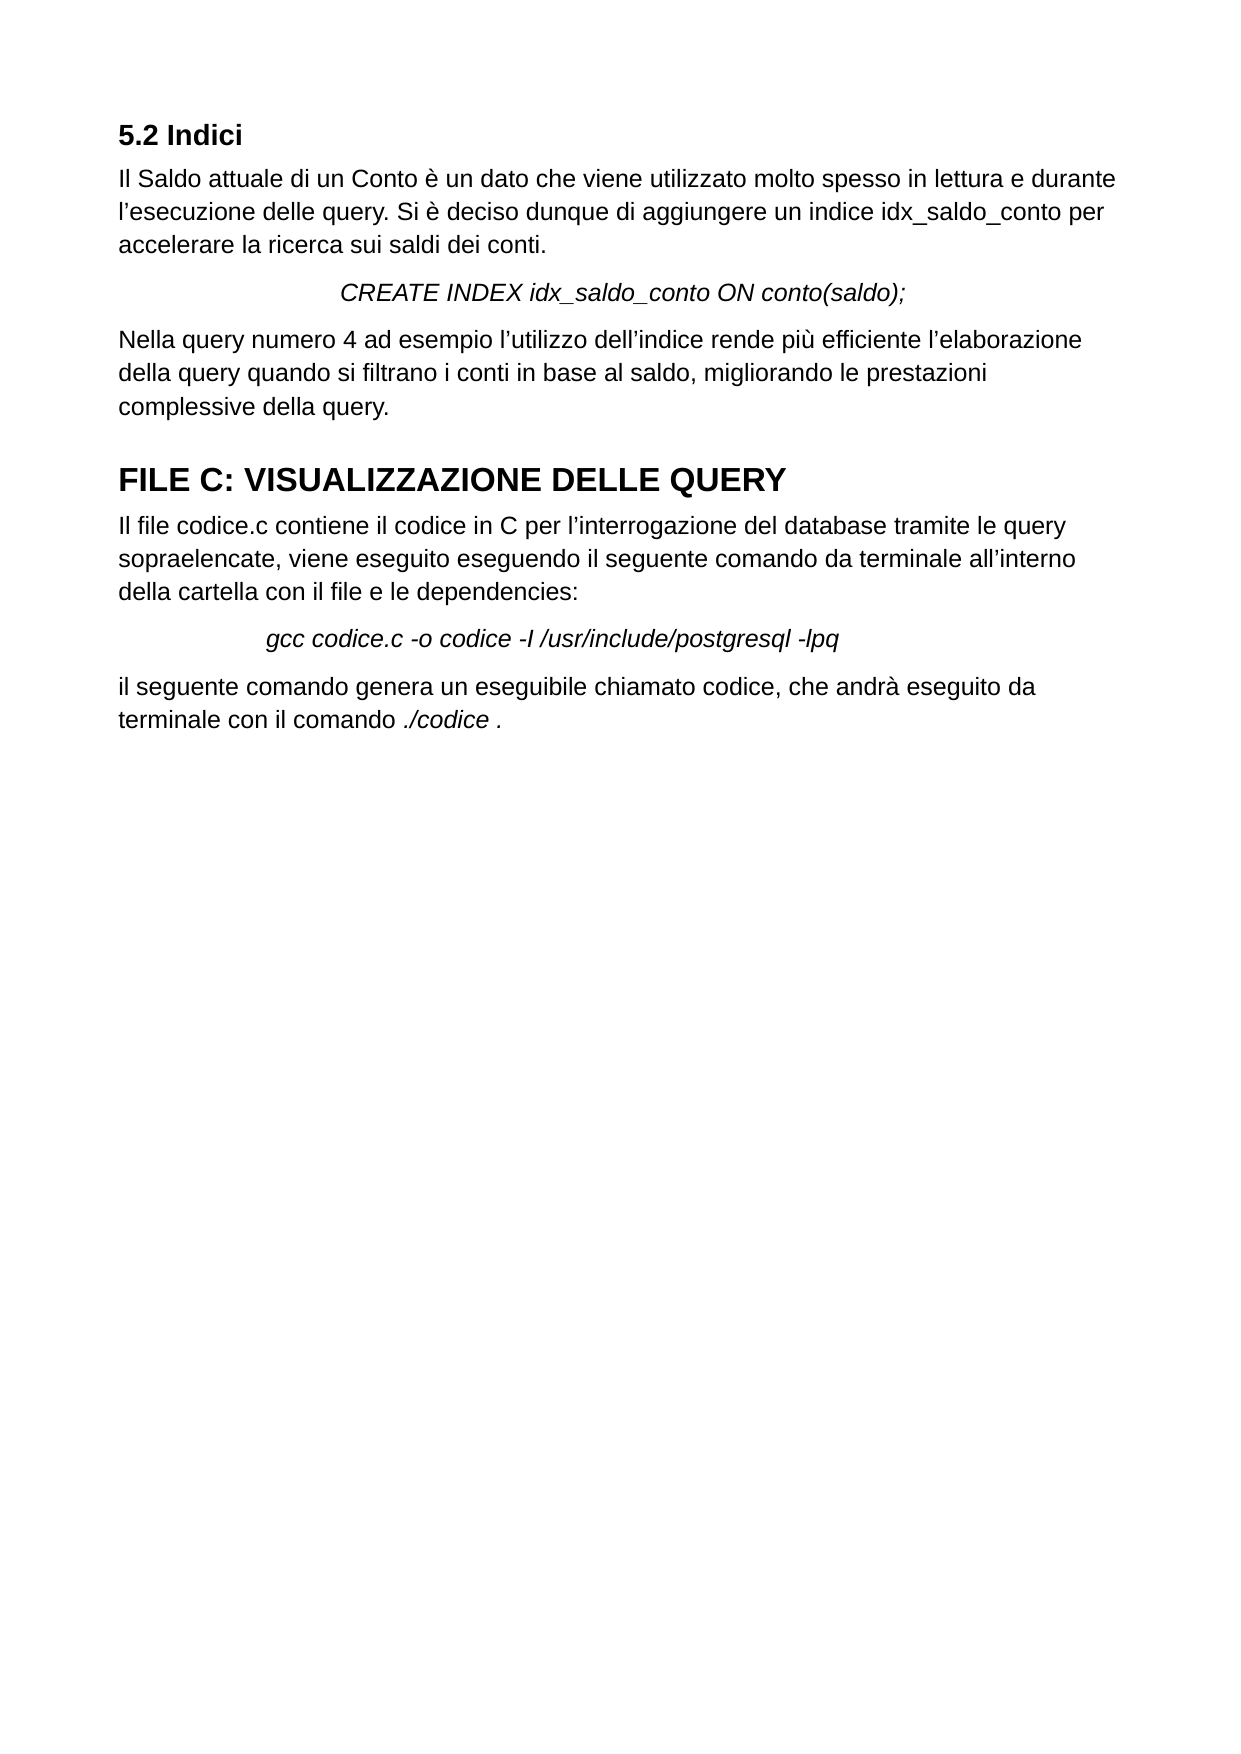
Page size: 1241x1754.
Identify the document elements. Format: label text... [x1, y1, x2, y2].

text gcc codice.c -o codice -I /usr/include/postgresql -lpq [118, 624, 1122, 653]
text il seguente comando genera un eseguibile chiamato codice, che andrà eseguito da terminale con il comando ./codice . [118, 672, 1122, 734]
text CREATE INDEX idx_saldo_conto ON conto(saldo); [118, 278, 1122, 307]
subtitle 5.2 Indici [118, 118, 1122, 152]
text Nella query numero 4 ad esempio l’utilizzo dell’indice rende più efficiente l’elaborazione della query quando si filtrano i conti in base al saldo, migliorando le prestazioni complessive della query. [118, 325, 1122, 420]
text Il Saldo attuale di un Conto è un dato che viene utilizzato molto spesso in lettura e durante l’esecuzione delle query. Si è deciso dunque di aggiungere un indice idx_saldo_conto per accelerare la ricerca sui saldi dei conti. [118, 164, 1122, 259]
text Il file codice.c contiene il codice in C per l’interrogazione del database tramite le query sopraelencate, viene eseguito eseguendo il seguente comando da terminale all’interno della cartella con il file e le dependencies: [118, 511, 1122, 606]
subtitle FILE C: VISUALIZZAZIONE DELLE QUERY [118, 460, 1122, 498]
